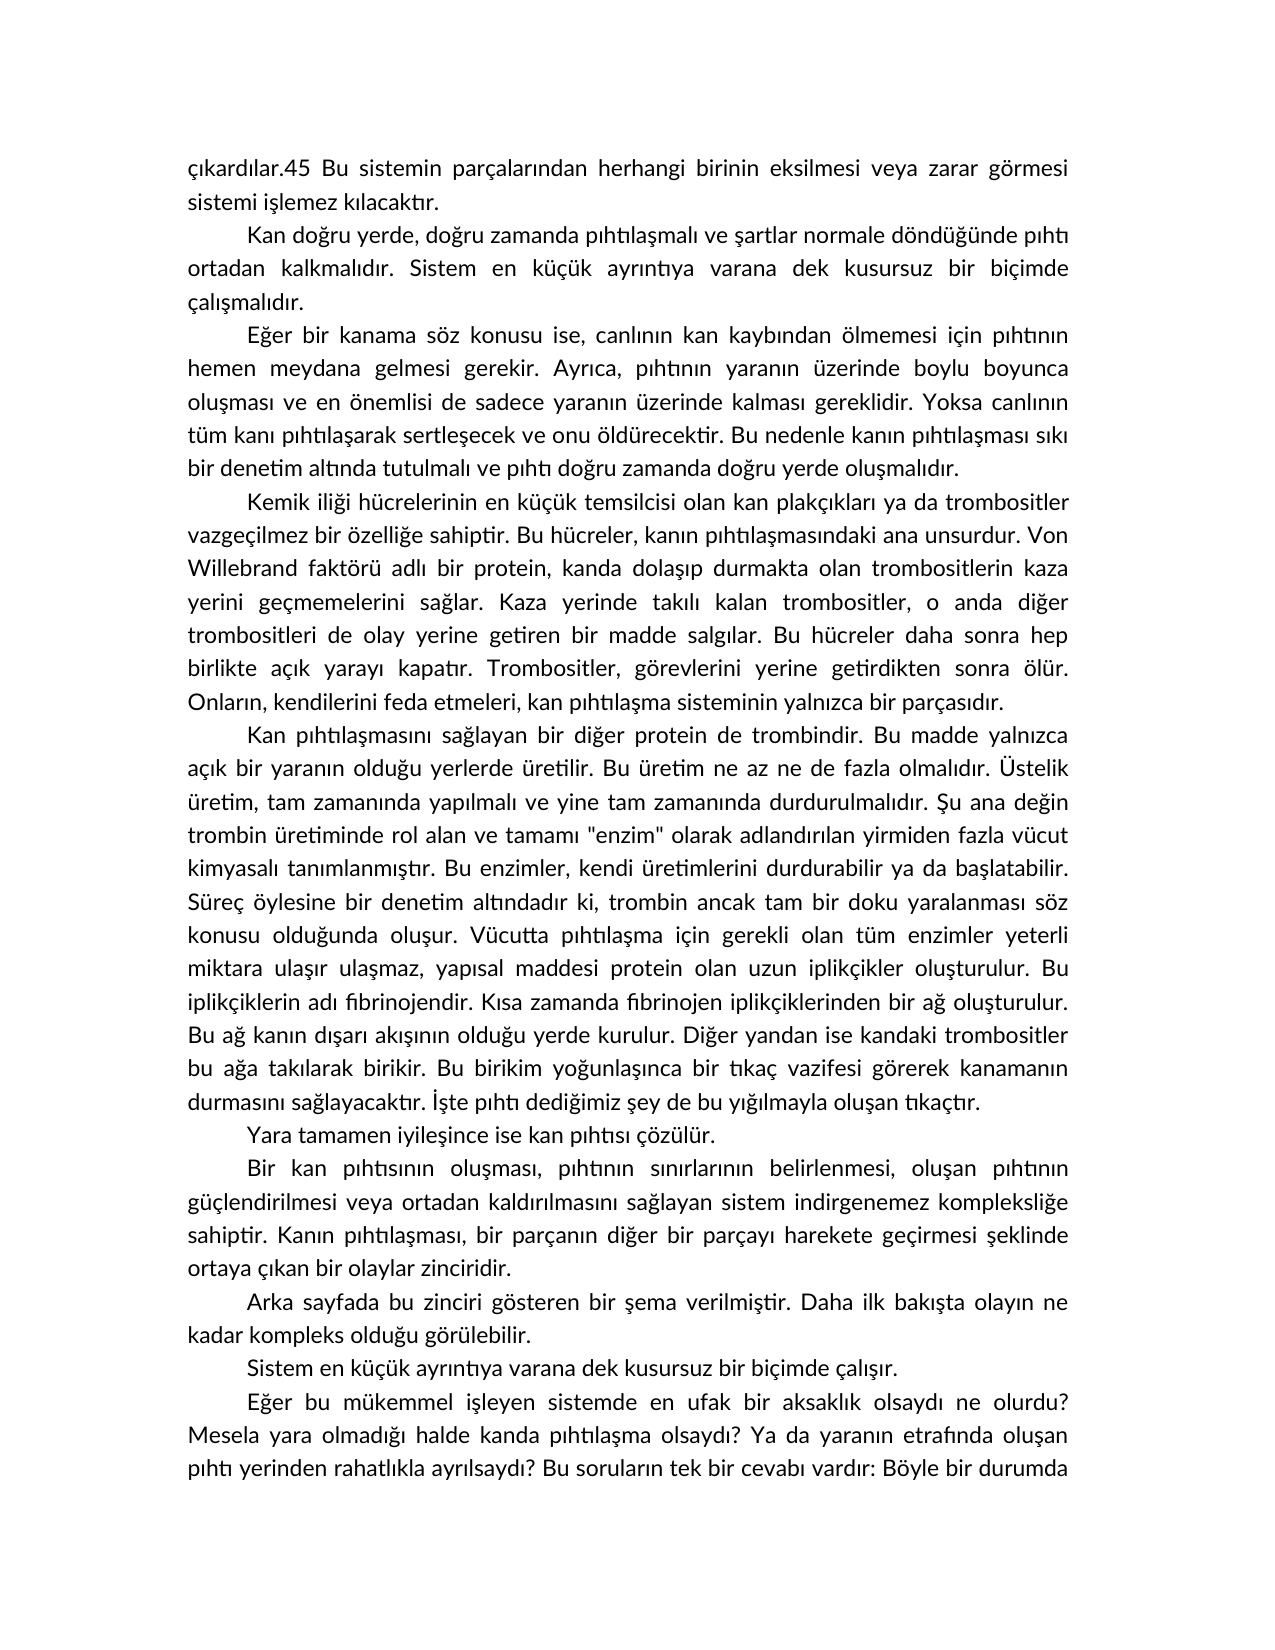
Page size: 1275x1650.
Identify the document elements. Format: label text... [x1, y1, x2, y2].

text Yara tamamen iyileşince ise kan pıhtısı çözülür. [187, 1117, 1070, 1150]
text Kemik iliği hücrelerinin en küçük temsilcisi olan kan plakçıkları ya da trombositler vazgeçilmez bir özelliğe sahiptir. Bu hücreler, kanın pıhtılaşmasındaki ana unsurdur. Von Willebrand faktörü adlı bir protein, kanda dolaşıp durmakta olan trombositlerin kaza yerini geçmemelerini sağlar. Kaza yerinde takılı kalan trombositler, o anda diğer trombositleri de olay yerine getiren bir madde salgılar. Bu hücreler daha sonra hep birlikte açık yarayı kapatır. Trombositler, görevlerini yerine getirdikten sonra ölür. Onların, kendilerini feda etmeleri, kan pıhtılaşma sisteminin yalnızca bir parçasıdır. [187, 483, 1070, 717]
text Eğer bu mükemmel işleyen sistemde en ufak bir aksaklık olsaydı ne olurdu? Mesela yara olmadığı halde kanda pıhtılaşma olsaydı? Ya da yaranın etrafında oluşan pıhtı yerinden rahatlıkla ayrılsaydı? Bu soruların tek bir cevabı vardır: Böyle bir durumda [187, 1383, 1070, 1483]
text Sistem en küçük ayrıntıya varana dek kusursuz bir biçimde çalışır. [187, 1350, 1070, 1383]
text Kan doğru yerde, doğru zamanda pıhtılaşmalı ve şartlar normale döndüğünde pıhtı ortadan kalkmalıdır. Sistem en küçük ayrıntıya varana dek kusursuz bir biçimde çalışmalıdır. [187, 217, 1070, 317]
text Eğer bir kanama söz konusu ise, canlının kan kaybından ölmemesi için pıhtının hemen meydana gelmesi gerekir. Ayrıca, pıhtının yaranın üzerinde boylu boyunca oluşması ve en önemlisi de sadece yaranın üzerinde kalması gereklidir. Yoksa canlının tüm kanı pıhtılaşarak sertleşecek ve onu öldürecektir. Bu nedenle kanın pıhtılaşması sıkı bir denetim altında tutulmalı ve pıhtı doğru zamanda doğru yerde oluşmalıdır. [187, 317, 1070, 483]
text Bir kan pıhtısının oluşması, pıhtının sınırlarının belirlenmesi, oluşan pıhtının güçlendirilmesi veya ortadan kaldırılmasını sağlayan sistem indirgenemez kompleksliğe sahiptir. Kanın pıhtılaşması, bir parçanın diğer bir parçayı harekete geçirmesi şeklinde ortaya çıkan bir olaylar zinciridir. [187, 1150, 1070, 1283]
text Arka sayfada bu zinciri gösteren bir şema verilmiştir. Daha ilk bakışta olayın ne kadar kompleks olduğu görülebilir. [187, 1283, 1070, 1350]
text Kan pıhtılaşmasını sağlayan bir diğer protein de trombindir. Bu madde yalnızca açık bir yaranın olduğu yerlerde üretilir. Bu üretim ne az ne de fazla olmalıdır. Üstelik üretim, tam zamanında yapılmalı ve yine tam zamanında durdurulmalıdır. Şu ana değin trombin üretiminde rol alan ve tamamı "enzim" olarak adlandırılan yirmiden fazla vücut kimyasalı tanımlanmıştır. Bu enzimler, kendi üretimlerini durdurabilir ya da başlatabilir. Süreç öylesine bir denetim altındadır ki, trombin ancak tam bir doku yaralanması söz konusu olduğunda oluşur. Vücutta pıhtılaşma için gerekli olan tüm enzimler yeterli miktara ulaşır ulaşmaz, yapısal maddesi protein olan uzun iplikçikler oluşturulur. Bu iplikçiklerin adı fibrinojendir. Kısa zamanda fibrinojen iplikçiklerinden bir ağ oluşturulur. Bu ağ kanın dışarı akışının olduğu yerde kurulur. Diğer yandan ise kandaki trombositler bu ağa takılarak birikir. Bu birikim yoğunlaşınca bir tıkaç vazifesi görerek kanamanın durmasını sağlayacaktır. İşte pıhtı dediğimiz şey de bu yığılmayla oluşan tıkaçtır. [187, 717, 1070, 1117]
text çıkardılar.45 Bu sistemin parçalarından herhangi birinin eksilmesi veya zarar görmesi sistemi işlemez kılacaktır. [187, 150, 1070, 217]
